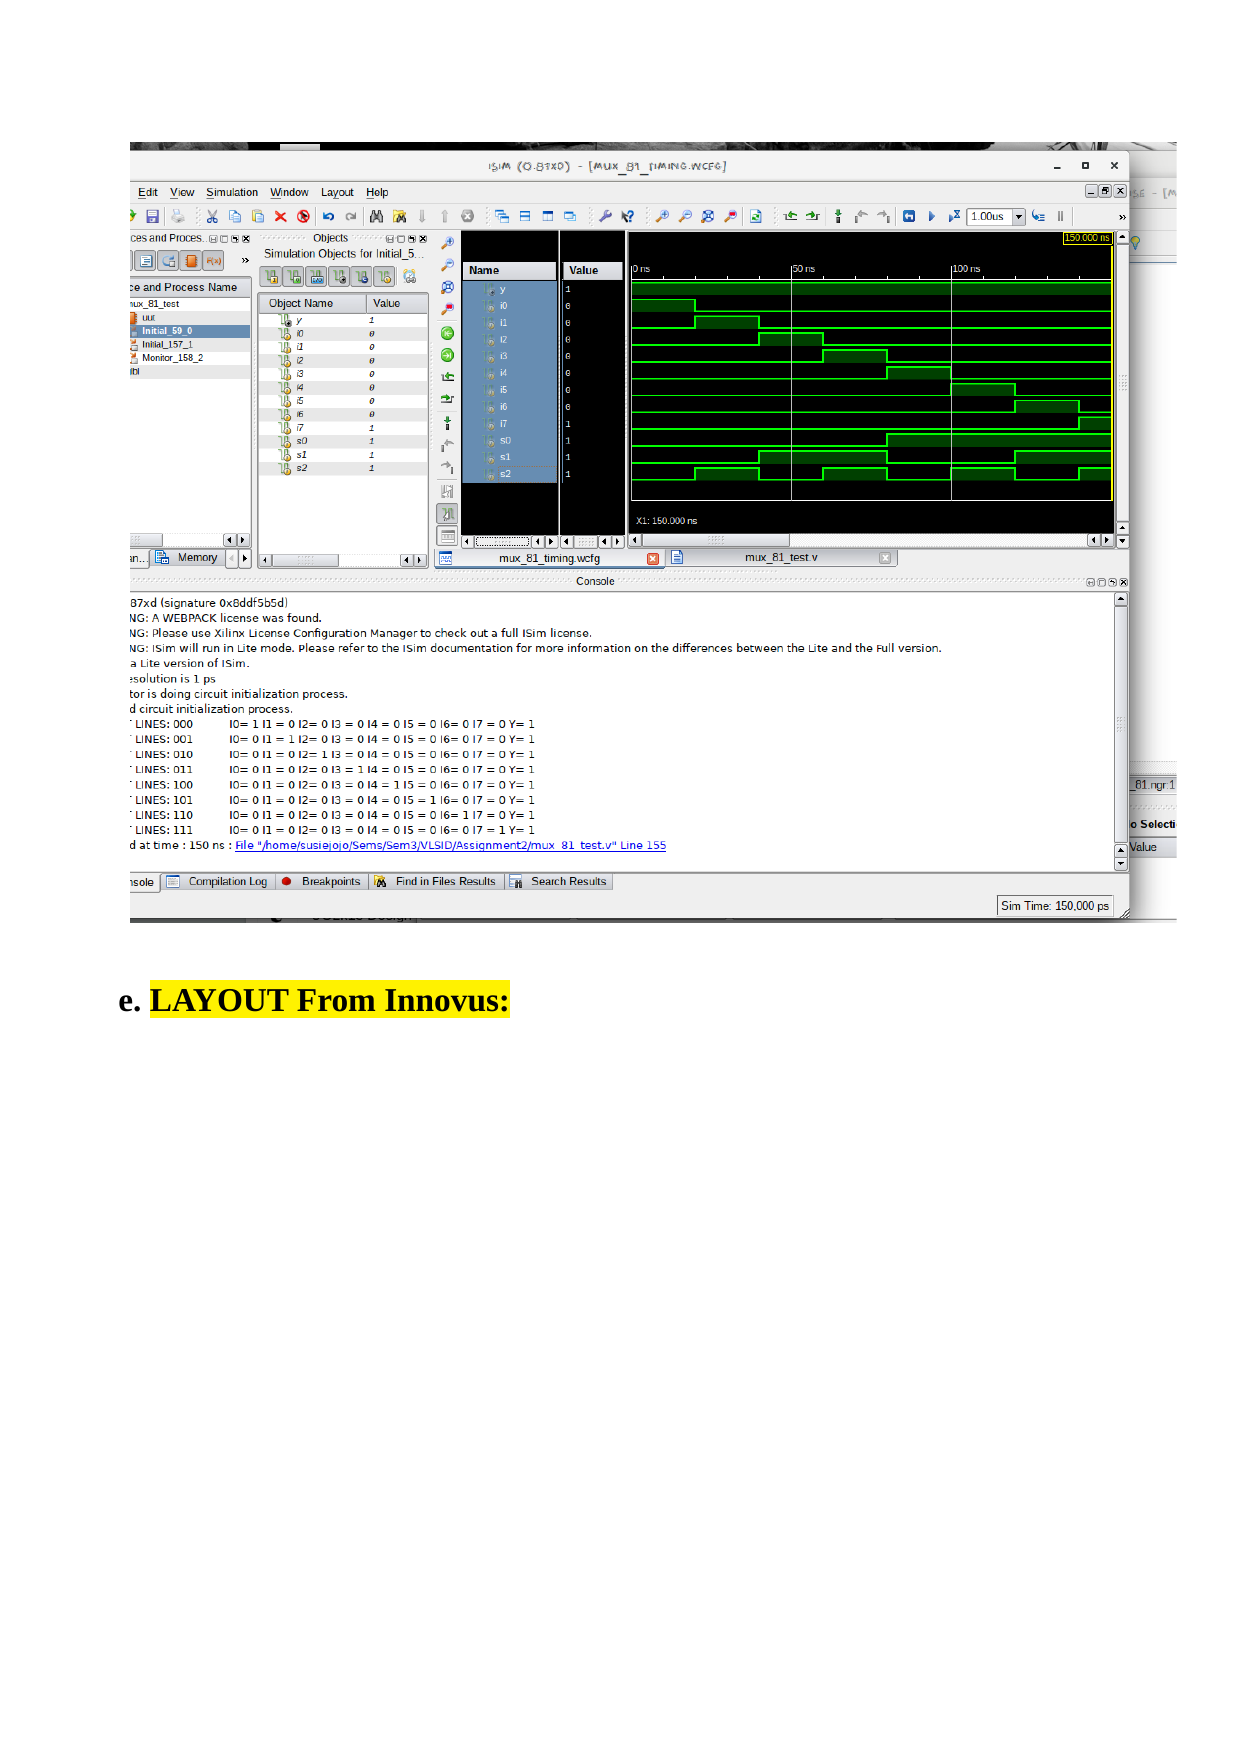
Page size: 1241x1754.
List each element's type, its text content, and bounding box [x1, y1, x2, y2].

picture [130, 142, 922, 923]
text e. LAYOUT From Innovus: [118, 980, 1122, 1018]
